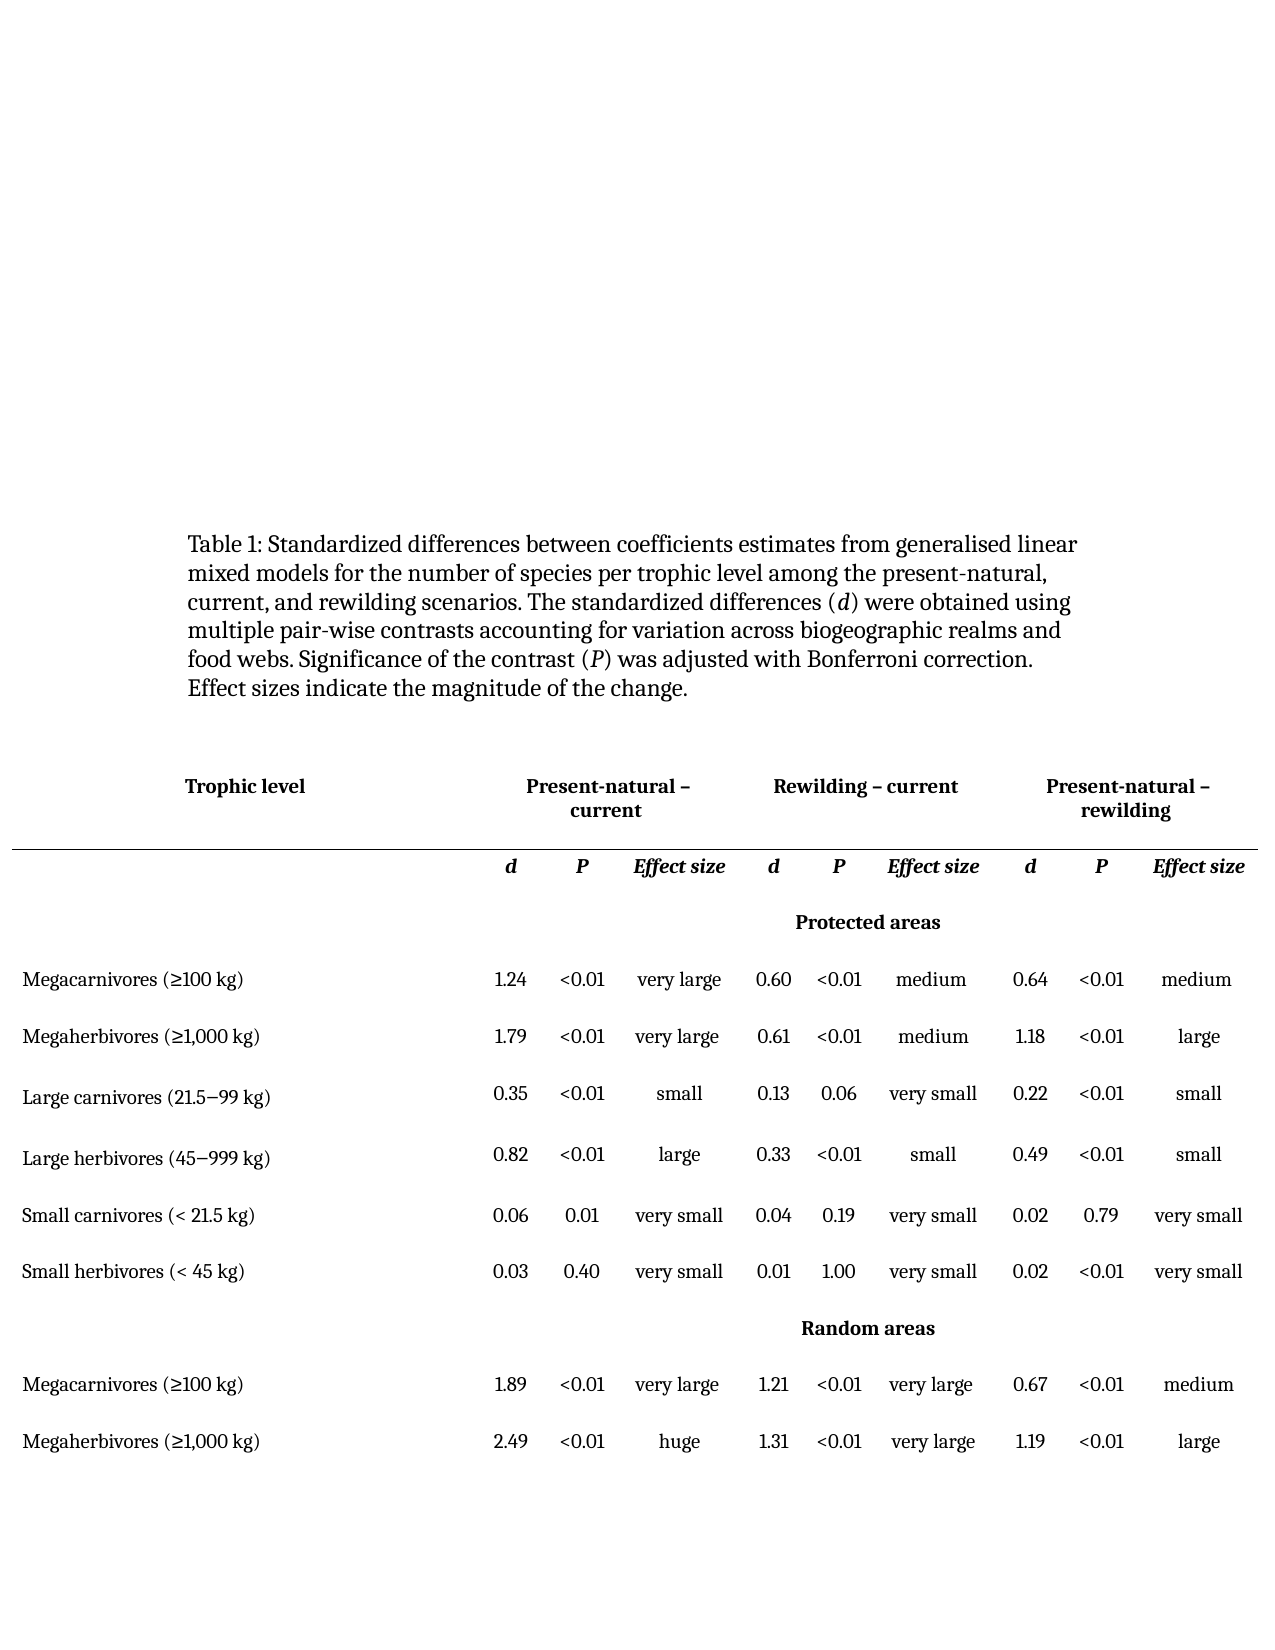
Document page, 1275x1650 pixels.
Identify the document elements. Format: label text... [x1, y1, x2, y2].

table_cell very large [874, 1367, 992, 1424]
table_cell 0.33 [744, 1137, 803, 1198]
table_cell 1.21 [744, 1367, 803, 1424]
table_cell 1.79 [478, 1019, 543, 1076]
table_cell [738, 1424, 744, 1482]
table_cell very small [874, 1076, 992, 1137]
table_cell [12, 850, 478, 962]
table_cell small [620, 1076, 738, 1137]
table_header Present-natural – rewilding [998, 769, 1258, 849]
table_cell 0.22 [998, 1076, 1063, 1137]
table_cell 1.00 [803, 1255, 874, 1311]
table_cell large [1140, 1424, 1258, 1482]
text Table 1: Standardized differences between coefficients estimates from generalised linear mixed models for the number of species per trophic level among the present-natural, current, and rewilding scenarios. The standardized differences (d) were obtained using multiple pair-wise contrasts accounting for variation across biogeographic realms and food webs. Significance of the contrast (P) was adjusted with Bonferroni correction. Effect sizes indicate the magnitude of the change. [187, 530, 1087, 702]
table_cell [992, 850, 998, 905]
table_cell Megaherbivores (≥1,000 kg) [12, 1424, 478, 1482]
table_cell Protected areas [478, 905, 1258, 962]
table_cell 0.40 [543, 1255, 620, 1311]
table_cell 0.01 [543, 1198, 620, 1254]
table_cell 0.82 [478, 1137, 543, 1198]
table_cell <0.01 [803, 1424, 874, 1482]
table_cell very small [1140, 1255, 1258, 1311]
table_cell Megacarnivores (≥100 kg) [12, 962, 478, 1019]
table_cell very small [620, 1198, 738, 1254]
table_cell 1.89 [478, 1367, 543, 1424]
table_cell P [803, 850, 874, 905]
table_cell [992, 1019, 998, 1076]
table_cell [738, 1076, 744, 1137]
table_cell large [1140, 1019, 1258, 1076]
table_cell <0.01 [1063, 962, 1140, 1019]
table_cell 0.64 [998, 962, 1063, 1019]
table_cell 0.60 [744, 962, 803, 1019]
table_cell <0.01 [1063, 1255, 1140, 1311]
table_cell 0.01 [744, 1255, 803, 1311]
table_cell [992, 1255, 998, 1311]
table_cell 0.02 [998, 1198, 1063, 1254]
table_cell <0.01 [803, 1019, 874, 1076]
table_header Present-natural – current [478, 769, 738, 849]
table_cell very small [620, 1255, 738, 1311]
table_cell [992, 1367, 998, 1424]
table_cell <0.01 [803, 1137, 874, 1198]
table_cell huge [620, 1424, 738, 1482]
table_cell Large herbivores (45–999 kg) [12, 1137, 478, 1198]
table_cell 0.67 [998, 1367, 1063, 1424]
table_cell 1.18 [998, 1019, 1063, 1076]
table_cell medium [874, 962, 992, 1019]
table_cell [738, 1019, 744, 1076]
table_cell 0.02 [998, 1255, 1063, 1311]
table_cell very small [874, 1198, 992, 1254]
table_cell Effect size [1140, 850, 1258, 905]
table_header Trophic level [12, 769, 478, 849]
table_cell Megacarnivores (≥100 kg) [12, 1367, 478, 1424]
table_cell <0.01 [543, 1019, 620, 1076]
table_cell large [620, 1137, 738, 1198]
table_cell 2.49 [478, 1424, 543, 1482]
table_cell [992, 962, 998, 1019]
table_cell very small [1140, 1198, 1258, 1254]
table_header Rewilding – current [744, 769, 992, 849]
table_cell Effect size [620, 850, 738, 905]
table_cell Random areas [478, 1311, 1258, 1367]
table_cell Large carnivores (21.5–99 kg) [12, 1076, 478, 1137]
table_cell Small herbivores (< 45 kg) [12, 1255, 478, 1311]
table_cell <0.01 [543, 1367, 620, 1424]
table_cell 0.35 [478, 1076, 543, 1137]
table_cell 1.31 [744, 1424, 803, 1482]
table_cell [738, 962, 744, 1019]
table_cell [738, 1198, 744, 1254]
table_cell 0.04 [744, 1198, 803, 1254]
table_cell small [1140, 1137, 1258, 1198]
table_cell 1.19 [998, 1424, 1063, 1482]
table_cell [738, 1255, 744, 1311]
table_cell 0.19 [803, 1198, 874, 1254]
table_cell [992, 1198, 998, 1254]
table_cell Megaherbivores (≥1,000 kg) [12, 1019, 478, 1076]
table_cell small [1140, 1076, 1258, 1137]
table_cell <0.01 [543, 1076, 620, 1137]
table_cell very large [874, 1424, 992, 1482]
table_cell 0.79 [1063, 1198, 1140, 1254]
table_cell very large [620, 1019, 738, 1076]
table_cell [738, 1137, 744, 1198]
table_cell <0.01 [1063, 1367, 1140, 1424]
table_header [738, 769, 744, 849]
table_cell <0.01 [1063, 1424, 1140, 1482]
table_cell [12, 1311, 478, 1367]
table_cell [992, 1137, 998, 1198]
table_cell 0.03 [478, 1255, 543, 1311]
table_cell 0.49 [998, 1137, 1063, 1198]
table_cell P [543, 850, 620, 905]
table_cell <0.01 [1063, 1019, 1140, 1076]
table_cell Small carnivores (< 21.5 kg) [12, 1198, 478, 1254]
table_cell <0.01 [803, 962, 874, 1019]
table_cell 0.61 [744, 1019, 803, 1076]
table_cell [992, 1424, 998, 1482]
table_cell <0.01 [803, 1367, 874, 1424]
table_cell medium [1140, 962, 1258, 1019]
table_cell 0.13 [744, 1076, 803, 1137]
table_cell medium [874, 1019, 992, 1076]
table_cell very small [874, 1255, 992, 1311]
table_cell <0.01 [543, 1137, 620, 1198]
table_cell Effect size [874, 850, 992, 905]
table_header [992, 769, 998, 849]
table_cell <0.01 [543, 1424, 620, 1482]
table_cell medium [1140, 1367, 1258, 1424]
table_cell [992, 1076, 998, 1137]
table_cell <0.01 [1063, 1137, 1140, 1198]
table_cell very large [620, 962, 738, 1019]
table_cell 0.06 [478, 1198, 543, 1254]
table_cell [738, 1367, 744, 1424]
table_cell d [998, 850, 1063, 905]
table_cell d [478, 850, 543, 905]
table_cell [738, 850, 744, 905]
table_cell <0.01 [543, 962, 620, 1019]
table_cell very large [620, 1367, 738, 1424]
table_cell d [744, 850, 803, 905]
table_cell 0.06 [803, 1076, 874, 1137]
table_cell <0.01 [1063, 1076, 1140, 1137]
table_cell P [1063, 850, 1140, 905]
table_cell small [874, 1137, 992, 1198]
table_cell 1.24 [478, 962, 543, 1019]
